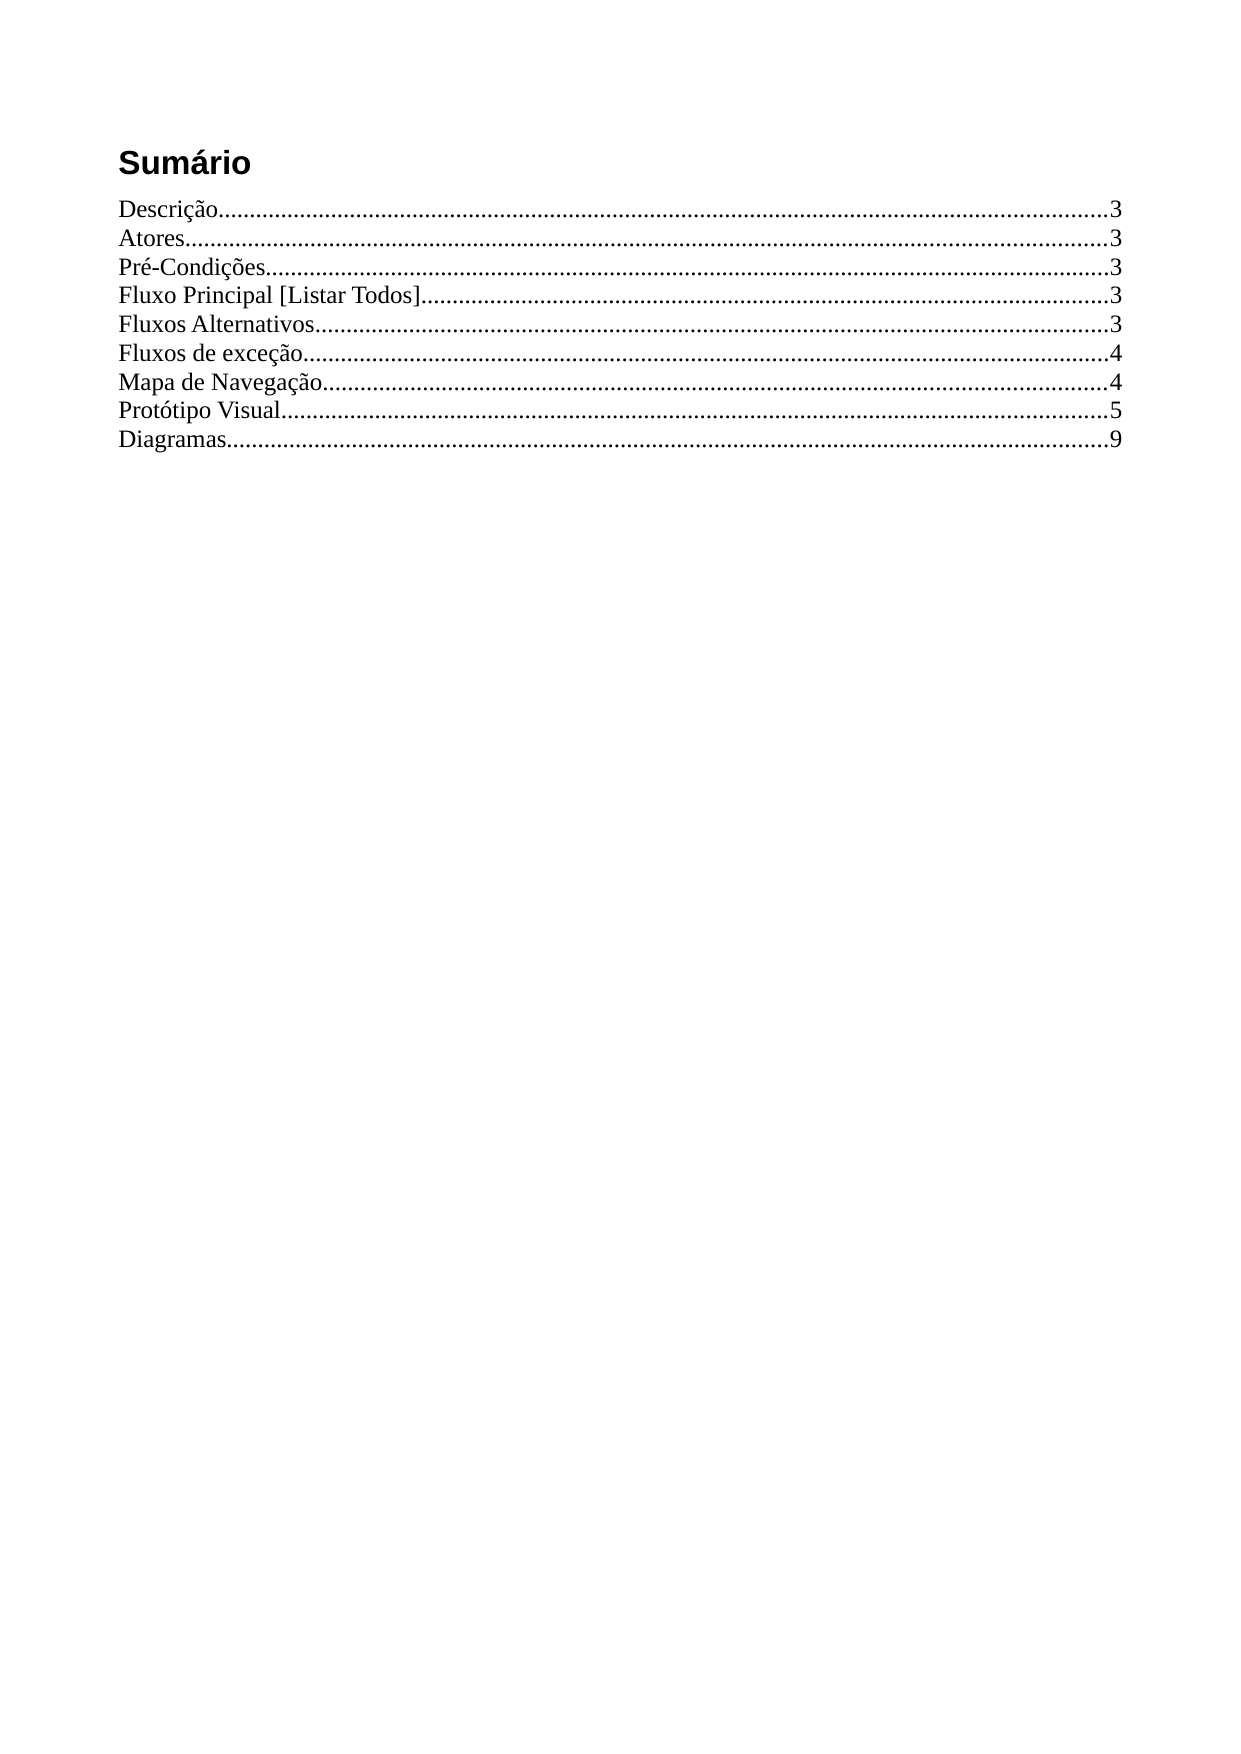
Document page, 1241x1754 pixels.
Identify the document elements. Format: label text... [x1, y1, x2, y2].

text Fluxo Principal [Listar Todos] 3 [118, 280, 1122, 309]
text Protótipo Visual 5 [118, 395, 1122, 424]
text Descrição 3 [118, 194, 1122, 223]
subtitle Sumário [118, 143, 1122, 182]
text Diagramas 9 [118, 424, 1122, 453]
text Mapa de Navegação 4 [118, 367, 1122, 395]
text Fluxos de exceção 4 [118, 338, 1122, 367]
text Pré-Condições 3 [118, 252, 1122, 280]
text Fluxos Alternativos 3 [118, 309, 1122, 338]
text Atores 3 [118, 223, 1122, 252]
